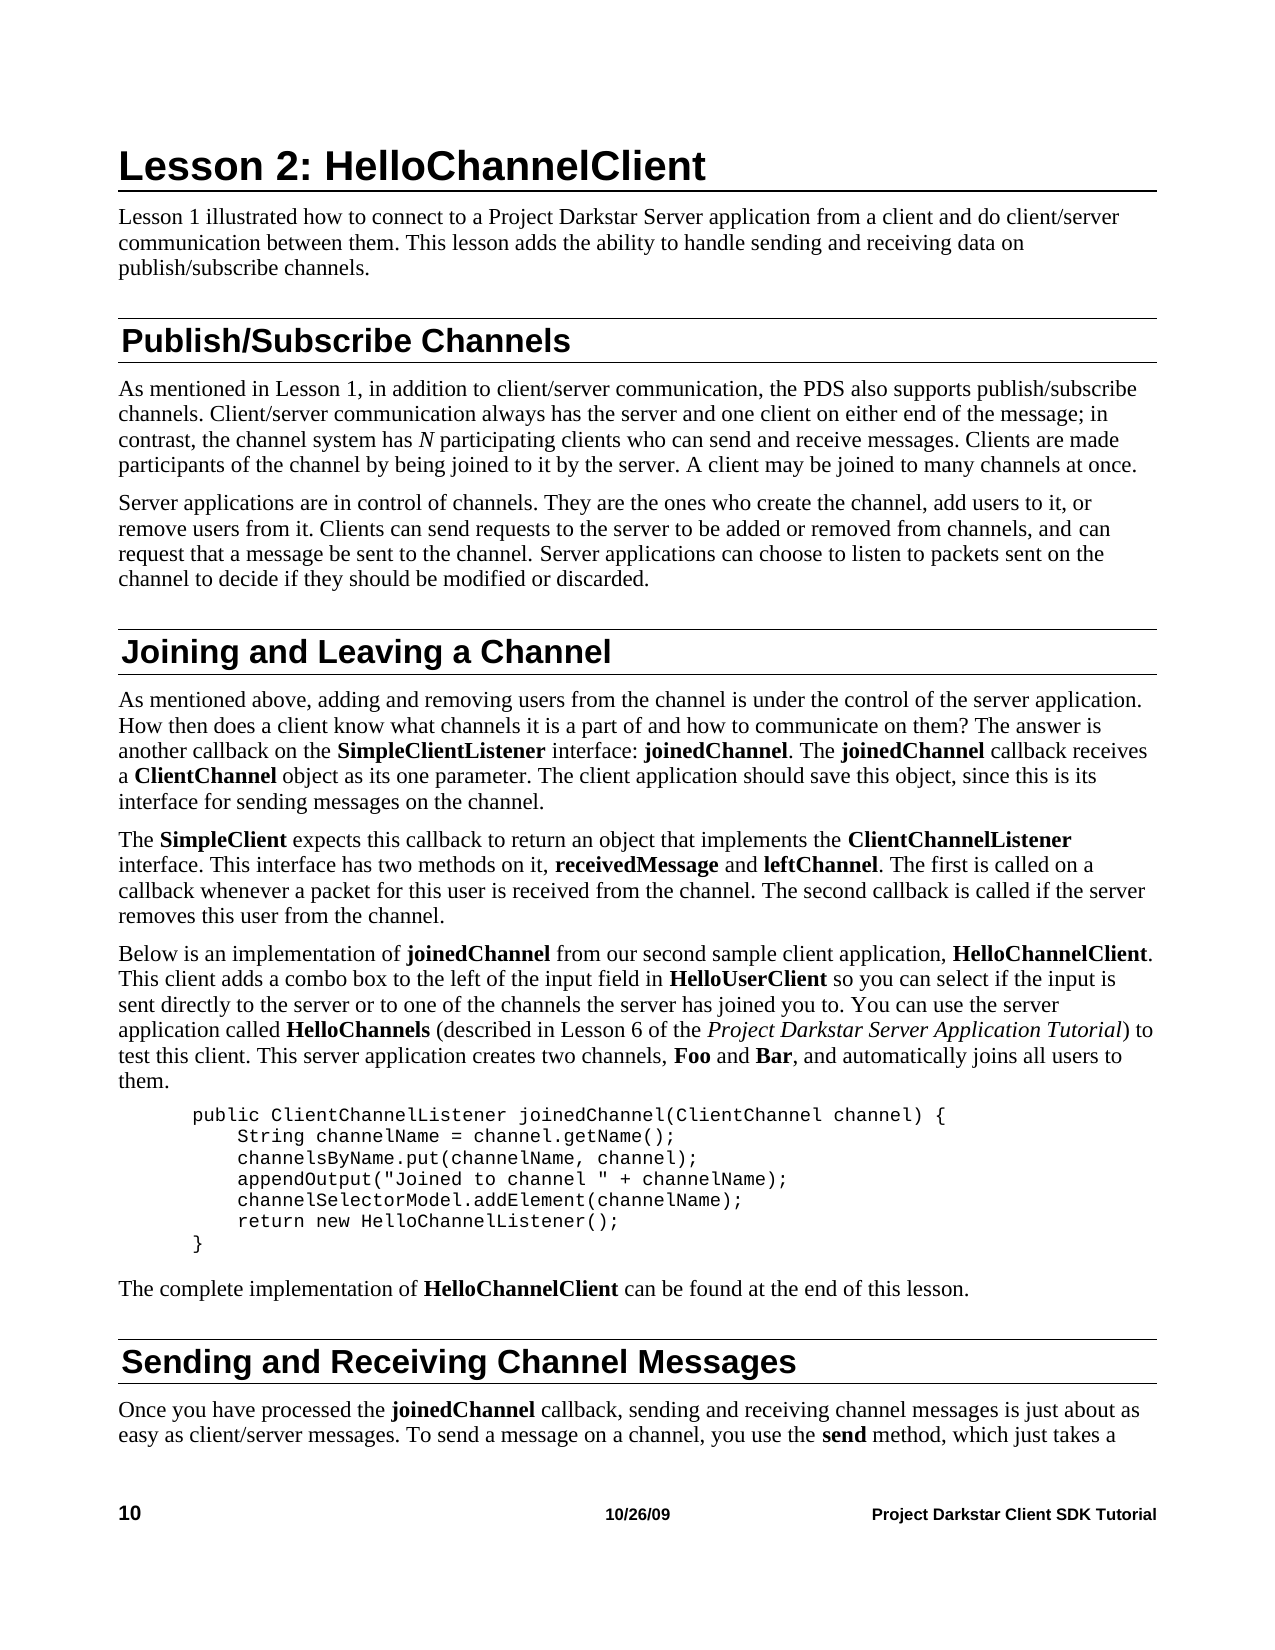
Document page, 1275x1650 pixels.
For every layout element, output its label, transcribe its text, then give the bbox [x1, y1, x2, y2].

text Below is an implementation of joinedChannel from our second sample client application, HelloChannelClient. This client adds a combo box to the left of the input field in HelloUserClient so you can select if the input is sent directly to the server or to one of the channels the server has joined you to. You can use the server application called HelloChannels (described in Lesson 6 of the Project Darkstar Server Application Tutorial) to test this client. This server application creates two channels, Foo and Bar, and automatically joins all users to them. [118, 941, 1157, 1093]
subtitle Joining and Leaving a Channel [118, 630, 1157, 674]
text return new HelloChannelListener(); [192, 1212, 1098, 1233]
subtitle Publish/Subscribe Channels [118, 319, 1157, 362]
text String channelName = channel.getName(); [192, 1127, 1098, 1148]
text } [192, 1233, 1098, 1255]
text Once you have processed the joinedChannel callback, sending and receiving channel messages is just about as easy as client/server messages. To send a message on a channel, you use the send method, which just takes a [118, 1397, 1157, 1448]
text Lesson 1 illustrated how to connect to a Project Darkstar Server application from a client and do client/server communication between them. This lesson adds the ability to handle sending and receiving data on publish/subscribe channels. [118, 204, 1157, 281]
text public ClientChannelListener joinedChannel(ClientChannel channel) { [192, 1106, 1098, 1127]
text appendOutput("Joined to channel " + channelName); [192, 1170, 1098, 1191]
text As mentioned above, adding and removing users from the channel is under the control of the server application. How then does a client know what channels it is a part of and how to communicate on them? The answer is another callback on the SimpleClientListener interface: joinedChannel. The joinedChannel callback receives a ClientChannel object as its one parameter. The client application should save this object, since this is its interface for sending messages on the channel. [118, 687, 1157, 814]
subtitle Sending and Receiving Channel Messages [118, 1340, 1157, 1383]
text The complete implementation of HelloChannelClient can be found at the end of this lesson. [118, 1276, 1157, 1301]
text Server applications are in control of channels. They are the ones who create the channel, add users to it, or remove users from it. Clients can send requests to the server to be added or removed from channels, and can request that a message be sent to the channel. Server applications can choose to listen to packets sent on the channel to decide if they should be modified or discarded. [118, 490, 1157, 592]
text channelsByName.put(channelName, channel); [192, 1148, 1098, 1170]
text The SimpleClient expects this callback to return an object that implements the ClientChannelListener interface. This interface has two methods on it, receivedMessage and leftChannel. The first is called on a callback whenever a packet for this user is received from the channel. The second callback is called if the server removes this user from the channel. [118, 827, 1157, 928]
text As mentioned in Lesson 1, in addition to client/server communication, the PDS also supports publish/subscribe channels. Client/server communication always has the server and one client on either end of the message; in contrast, the channel system has N participating clients who can send and receive messages. Clients are made participants of the channel by being joined to it by the server. A client may be joined to many channels at once. [118, 376, 1157, 478]
text channelSelectorModel.addElement(channelName); [192, 1191, 1098, 1212]
